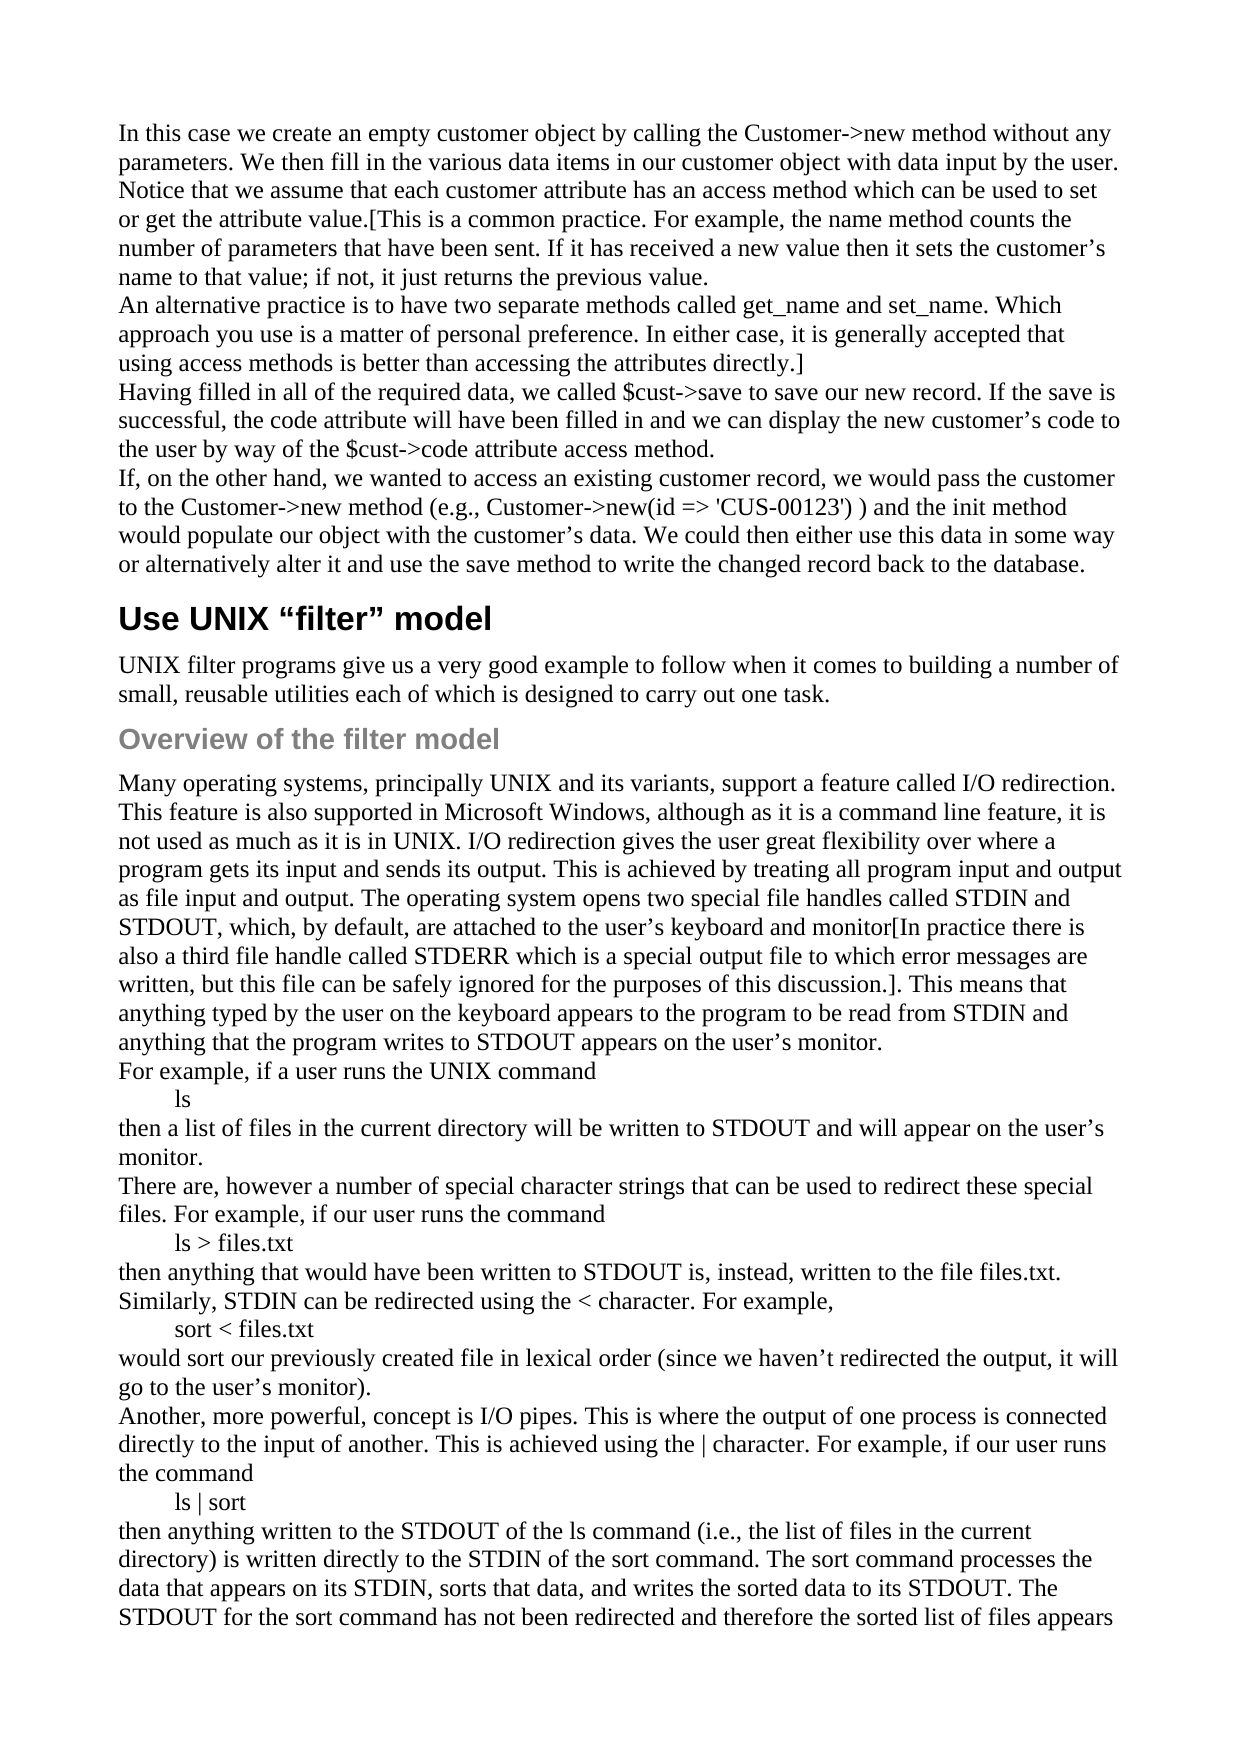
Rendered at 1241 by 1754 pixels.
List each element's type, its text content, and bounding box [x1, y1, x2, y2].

text UNIX filter programs give us a very good example to follow when it comes to building a number of small, reusable utilities each of which is designed to carry out one task. [118, 650, 1122, 708]
subtitle Overview of the filter model [118, 722, 1122, 756]
text sort < files.txt [118, 1314, 1122, 1343]
text then anything that would have been written to STDOUT is, instead, written to the file files.txt. Similarly, STDIN can be redirected using the < character. For example, [118, 1257, 1122, 1314]
text For example, if a user runs the UNIX command [118, 1056, 1122, 1084]
text ls | sort [118, 1487, 1122, 1516]
text ls [118, 1084, 1122, 1113]
text Having filled in all of the required data, we called $cust->save to save our new record. If the save is successful, the code attribute will have been filled in and we can display the new customer’s code to the user by way of the $cust->code attribute access method. [118, 377, 1122, 463]
text In this case we create an empty customer object by calling the Customer->new method without any parameters. We then fill in the various data items in our customer object with data input by the user. Notice that we assume that each customer attribute has an access method which can be used to set or get the attribute value.[This is a common practice. For example, the name method counts the number of parameters that have been sent. If it has received a new value then it sets the customer’s name to that value; if not, it just returns the previous value. [118, 118, 1122, 291]
text An alternative practice is to have two separate methods called get_name and set_name. Which approach you use is a matter of personal preference. In either case, it is generally accepted that using access methods is better than accessing the attributes directly.] [118, 291, 1122, 377]
text would sort our previously created file in lexical order (since we haven’t redirected the output, it will go to the user’s monitor). [118, 1343, 1122, 1401]
text Another, more powerful, concept is I/O pipes. This is where the output of one process is connected directly to the input of another. This is achieved using the | character. For example, if our user runs the command [118, 1401, 1122, 1487]
text Many operating systems, principally UNIX and its variants, support a feature called I/O redirection. This feature is also supported in Microsoft Windows, although as it is a command line feature, it is not used as much as it is in UNIX. I/O redirection gives the user great flexibility over where a program gets its input and sends its output. This is achieved by treating all program input and output as file input and output. The operating system opens two special file handles called STDIN and STDOUT, which, by default, are attached to the user’s keyboard and monitor[In practice there is also a third file handle called STDERR which is a special output file to which error messages are written, but this file can be safely ignored for the purposes of this discussion.]. This means that anything typed by the user on the keyboard appears to the program to be read from STDIN and anything that the program writes to STDOUT appears on the user’s monitor. [118, 768, 1122, 1056]
text There are, however a number of special character strings that can be used to redirect these special files. For example, if our user runs the command [118, 1171, 1122, 1228]
subtitle Use UNIX “filter” model [118, 599, 1122, 638]
text then anything written to the STDOUT of the ls command (i.e., the list of files in the current directory) is written directly to the STDIN of the sort command. The sort command processes the data that appears on its STDIN, sorts that data, and writes the sorted data to its STDOUT. The STDOUT for the sort command has not been redirected and therefore the sorted list of files appears [118, 1516, 1122, 1631]
text If, on the other hand, we wanted to access an existing customer record, we would pass the customer to the Customer->new method (e.g., Customer->new(id => 'CUS-00123') ) and the init method would populate our object with the customer’s data. We could then either use this data in some way or alternatively alter it and use the save method to write the changed record back to the database. [118, 463, 1122, 578]
text ls > files.txt [118, 1228, 1122, 1257]
text then a list of files in the current directory will be written to STDOUT and will appear on the user’s monitor. [118, 1113, 1122, 1171]
